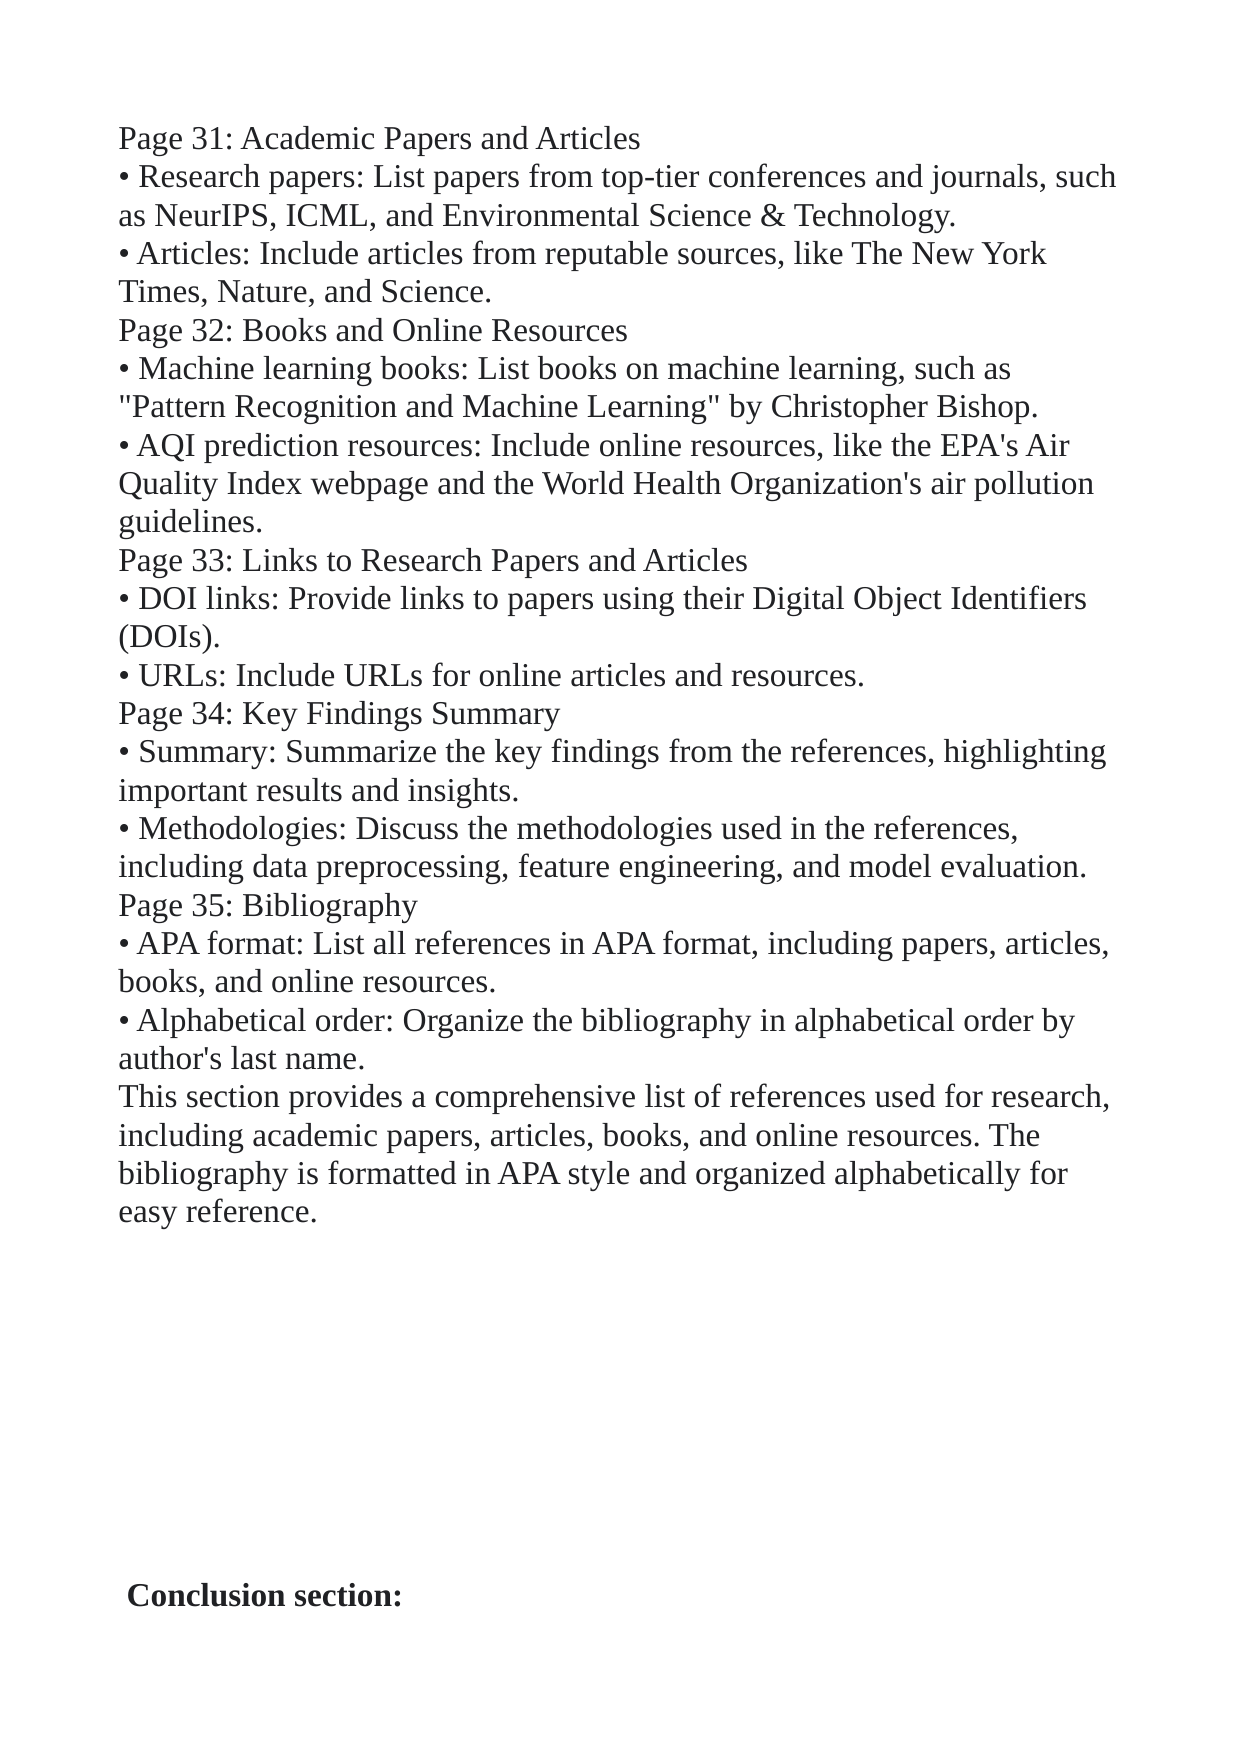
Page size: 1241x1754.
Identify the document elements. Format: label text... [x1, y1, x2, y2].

text Page 31: Academic Papers and Articles • Research papers: List papers from top-tier conferences and journals, such as NeurIPS, ICML, and Environmental Science & Technology. • Articles: Include articles from reputable sources, like The New York Times, Nature, and Science. Page 32: Books and Online Resources • Machine learning books: List books on machine learning, such as "Pattern Recognition and Machine Learning" by Christopher Bishop. • AQI prediction resources: Include online resources, like the EPA's Air Quality Index webpage and the World Health Organization's air pollution guidelines. Page 33: Links to Research Papers and Articles • DOI links: Provide links to papers using their Digital Object Identifiers (DOIs). • URLs: Include URLs for online articles and resources. Page 34: Key Findings Summary • Summary: Summarize the key findings from the references, highlighting important results and insights. • Methodologies: Discuss the methodologies used in the references, including data preprocessing, feature engineering, and model evaluation. Page 35: Bibliography • APA format: List all references in APA format, including papers, articles, books, and online resources. • Alphabetical order: Organize the bibliography in alphabetical order by author's last name. This section provides a comprehensive list of references used for research, including academic papers, articles, books, and online resources. The bibliography is formatted in APA style and organized alphabetically for easy reference. Conclusion section: [118, 118, 1122, 1613]
